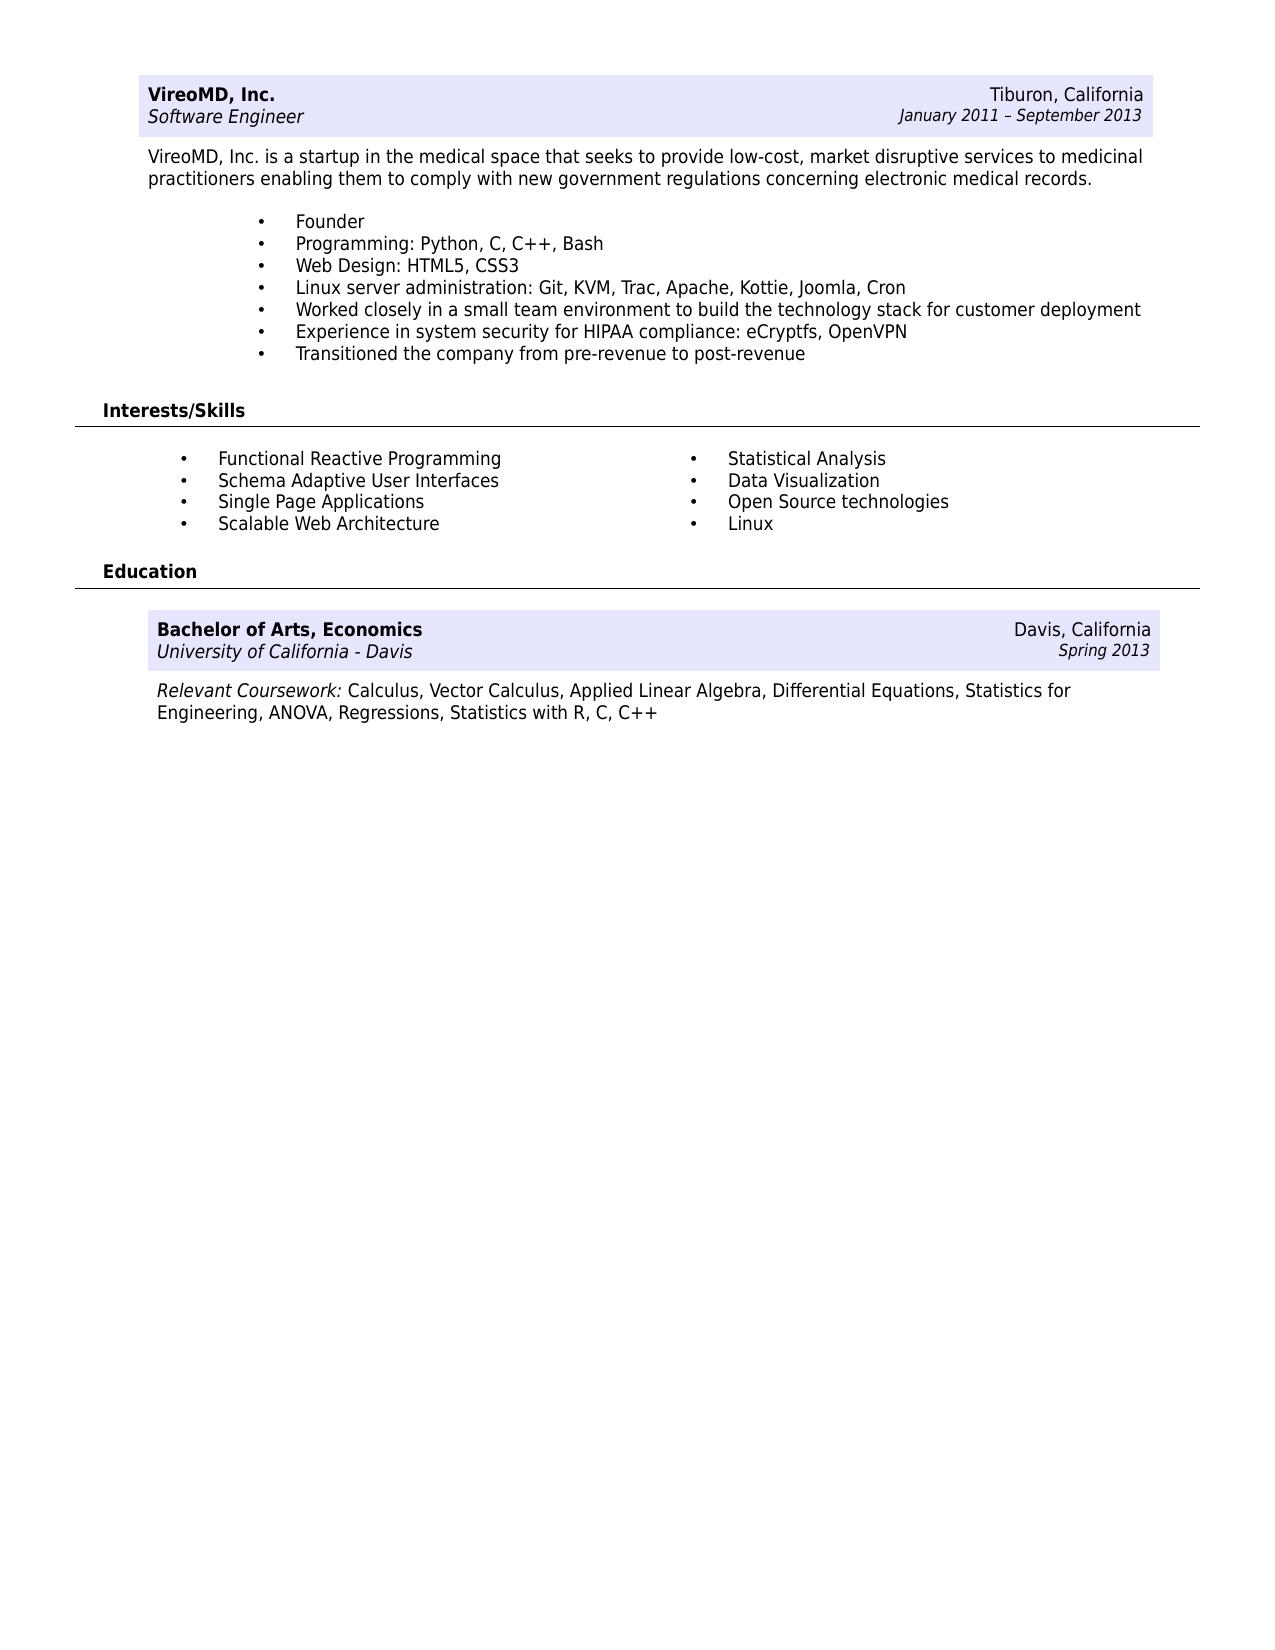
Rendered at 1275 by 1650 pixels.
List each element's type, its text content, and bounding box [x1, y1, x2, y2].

table_cell VireoMD, Inc. is a startup in the medical space that seeks to provide low-cost, market disruptive services to medicinal practitioners enabling them to comply with new government regulations concerning electronic medical records. Founder Programming: Python, C, C++, Bash Web Design: HTML5, CSS3 Linux server administration: Git, KVM, Trac, Apache, Kottie, Joomla, Cron Worked closely in a small team environment to build the technology stack for customer deployment Experience in system security for HIPAA compliance: eCryptfs, OpenVPN Transitioned the company from pre-revenue to post-revenue [139, 137, 1153, 373]
table_header Bachelor of Arts, Economics University of California - Davis [148, 610, 1001, 671]
table_header VireoMD, Inc. Software Engineer [139, 75, 870, 137]
table_header Functional Reactive Programming Schema Adaptive User Interfaces Single Page Applications Scalable Web Architecture [143, 448, 653, 535]
table_header Statistical Analysis Data Visualization Open Source technologies Linux [653, 448, 1155, 535]
table_header Tiburon, California January 2011 – September 2013 [870, 75, 1153, 137]
text Interests/Skills [75, 395, 1200, 426]
table_header Davis, California Spring 2013 [1001, 610, 1160, 671]
table_cell Relevant Coursework: Calculus, Vector Calculus, Applied Linear Algebra, Differential Equations, Statistics for Engineering, ANOVA, Regressions, Statistics with R, C, C++ [148, 671, 1160, 733]
text Education [75, 557, 1200, 588]
